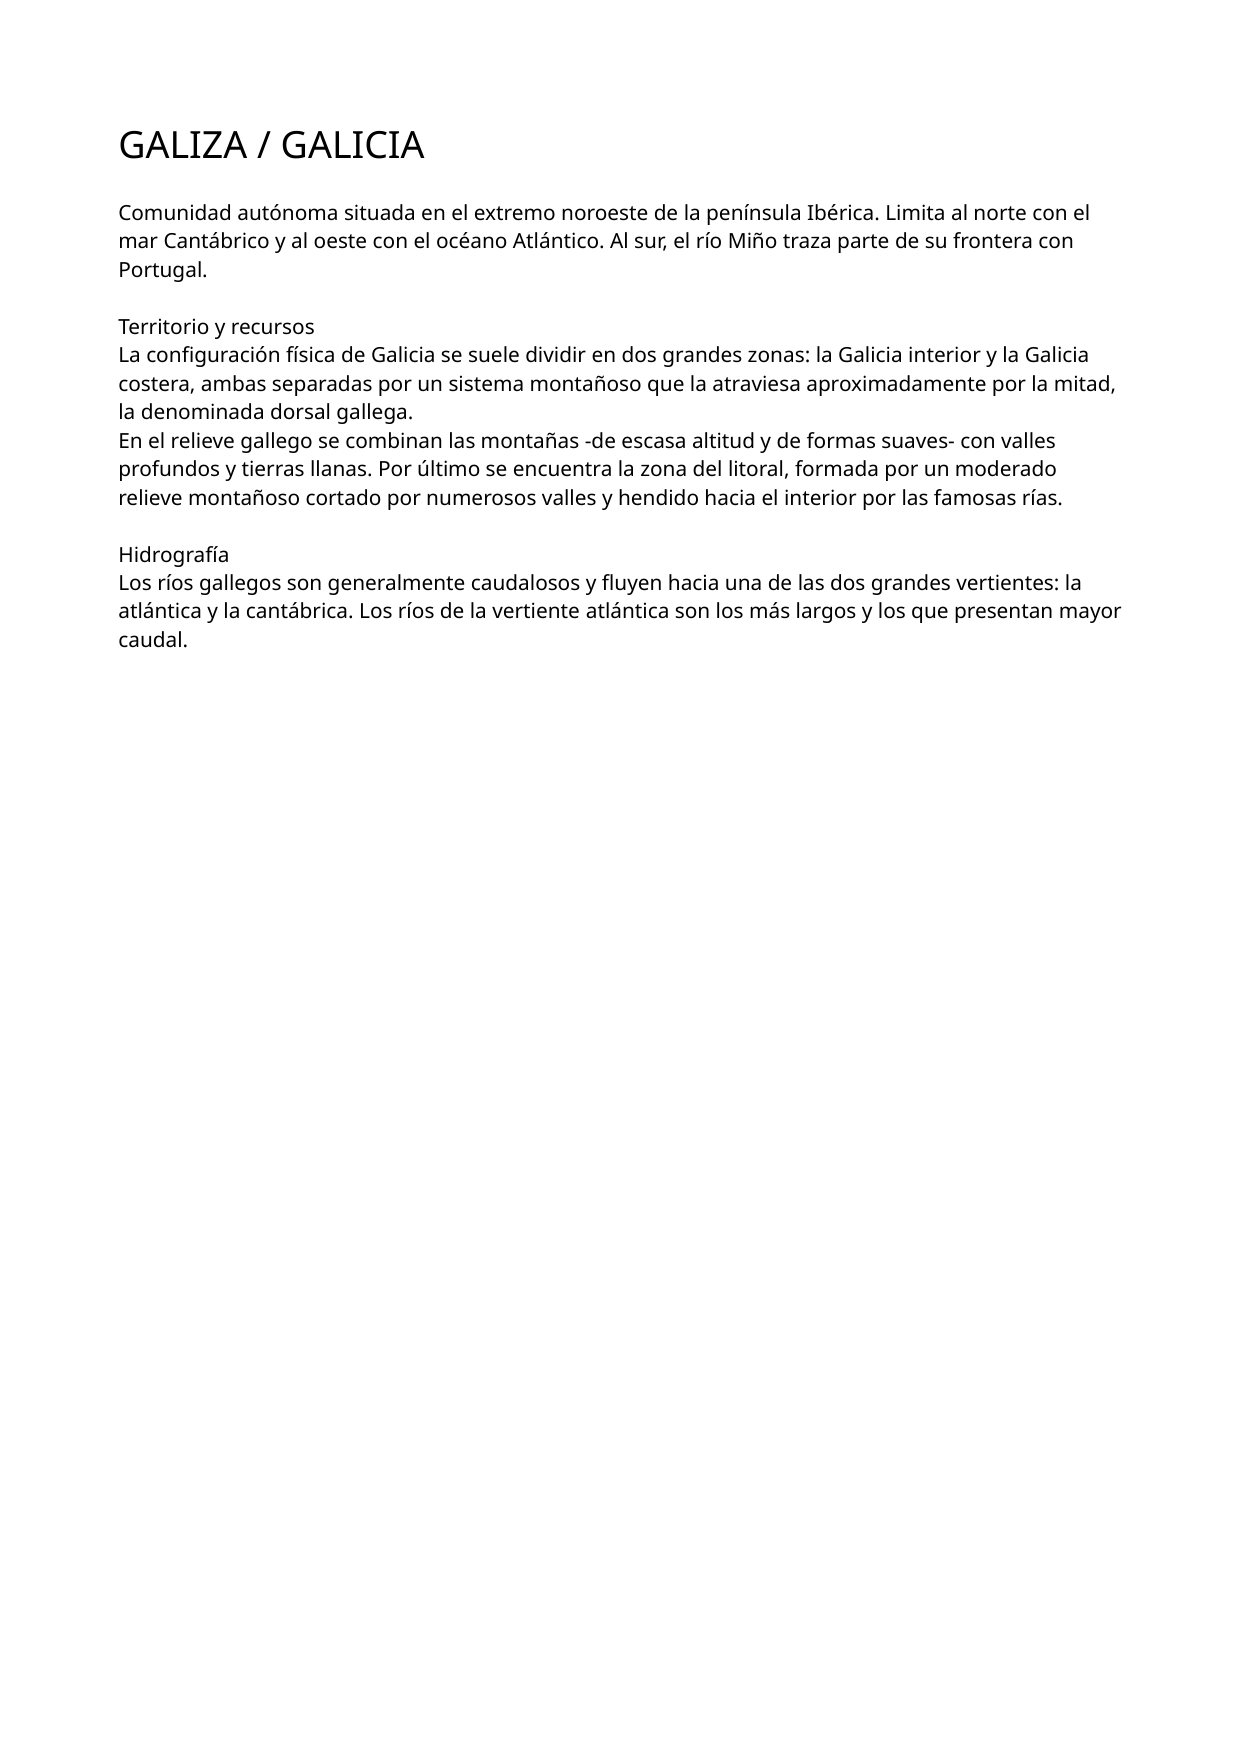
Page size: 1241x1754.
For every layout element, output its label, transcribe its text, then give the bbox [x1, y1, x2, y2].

text La configuración física de Galicia se suele dividir en dos grandes zonas: la Galicia interior y la Galicia costera, ambas separadas por un sistema montañoso que la atraviesa aproximadamente por la mitad, la denominada dorsal gallega. [118, 340, 1122, 426]
text Territorio y recursos [118, 312, 1122, 340]
text Los ríos gallegos son generalmente caudalosos y fluyen hacia una de las dos grandes vertientes: la atlántica y la cantábrica. Los ríos de la vertiente atlántica son los más largos y los que presentan mayor caudal. [118, 568, 1122, 653]
text En el relieve gallego se combinan las montañas -de escasa altitud y de formas suaves- con valles profundos y tierras llanas. Por último se encuentra la zona del litoral, formada por un moderado relieve montañoso cortado por numerosos valles y hendido hacia el interior por las famosas rías. [118, 426, 1122, 511]
text Comunidad autónoma situada en el extremo noroeste de la península Ibérica. Limita al norte con el mar Cantábrico y al oeste con el océano Atlántico. Al sur, el río Miño traza parte de su frontera con Portugal. [118, 198, 1122, 283]
text Hidrografía [118, 540, 1122, 568]
text GALIZA / GALICIA [118, 118, 1122, 169]
